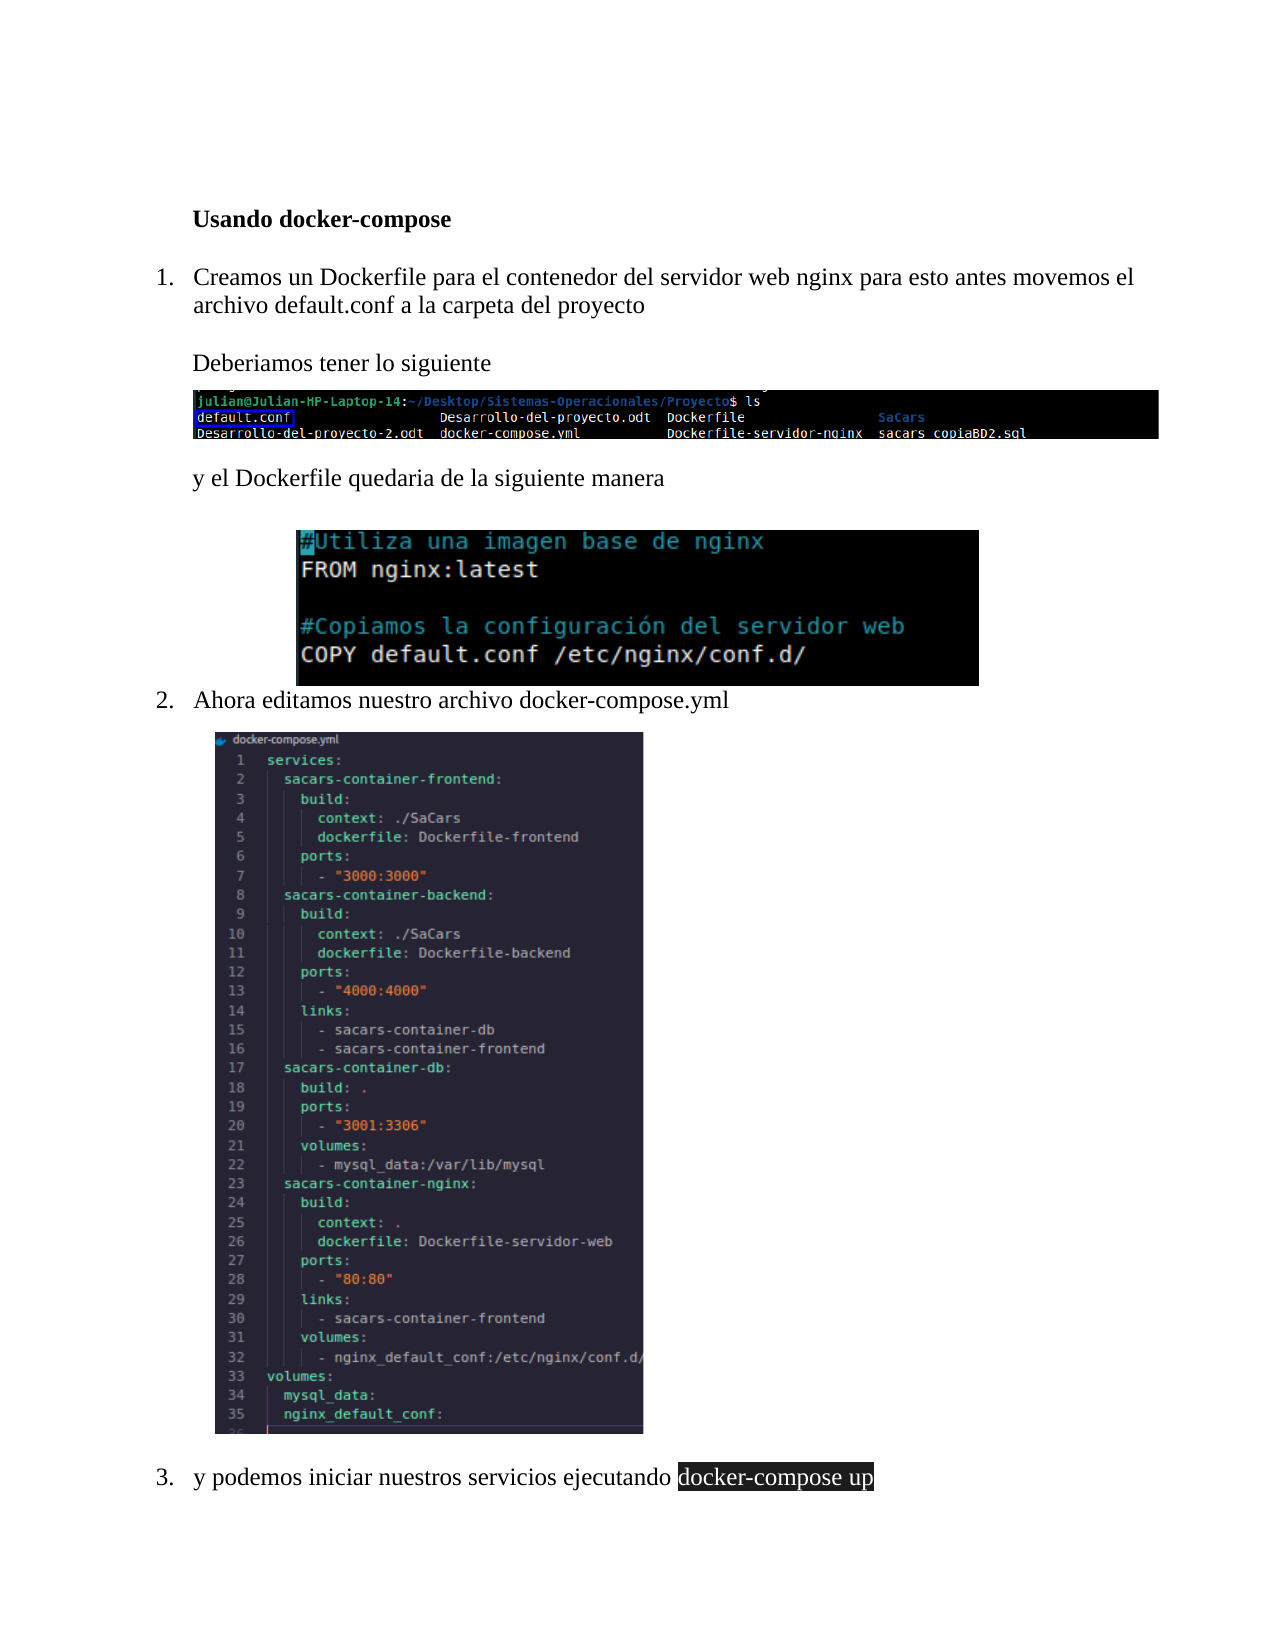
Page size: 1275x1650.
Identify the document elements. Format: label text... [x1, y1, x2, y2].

text Usando docker-compose [118, 204, 1157, 233]
text y el Dockerfile quedaria de la siguiente manera [118, 463, 1157, 492]
picture [193, 390, 1159, 439]
list y podemos iniciar nuestros servicios ejecutando docker-compose up [156, 1462, 1157, 1491]
text Deberiamos tener lo siguiente [118, 348, 1157, 377]
list Ahora editamos nuestro archivo docker-compose.yml [156, 521, 1157, 714]
picture [215, 732, 644, 1434]
list Creamos un Dockerfile para el contenedor del servidor web nginx para esto antes movemos el archivo default.conf a la carpeta del proyecto [156, 262, 1157, 319]
picture [296, 530, 979, 686]
